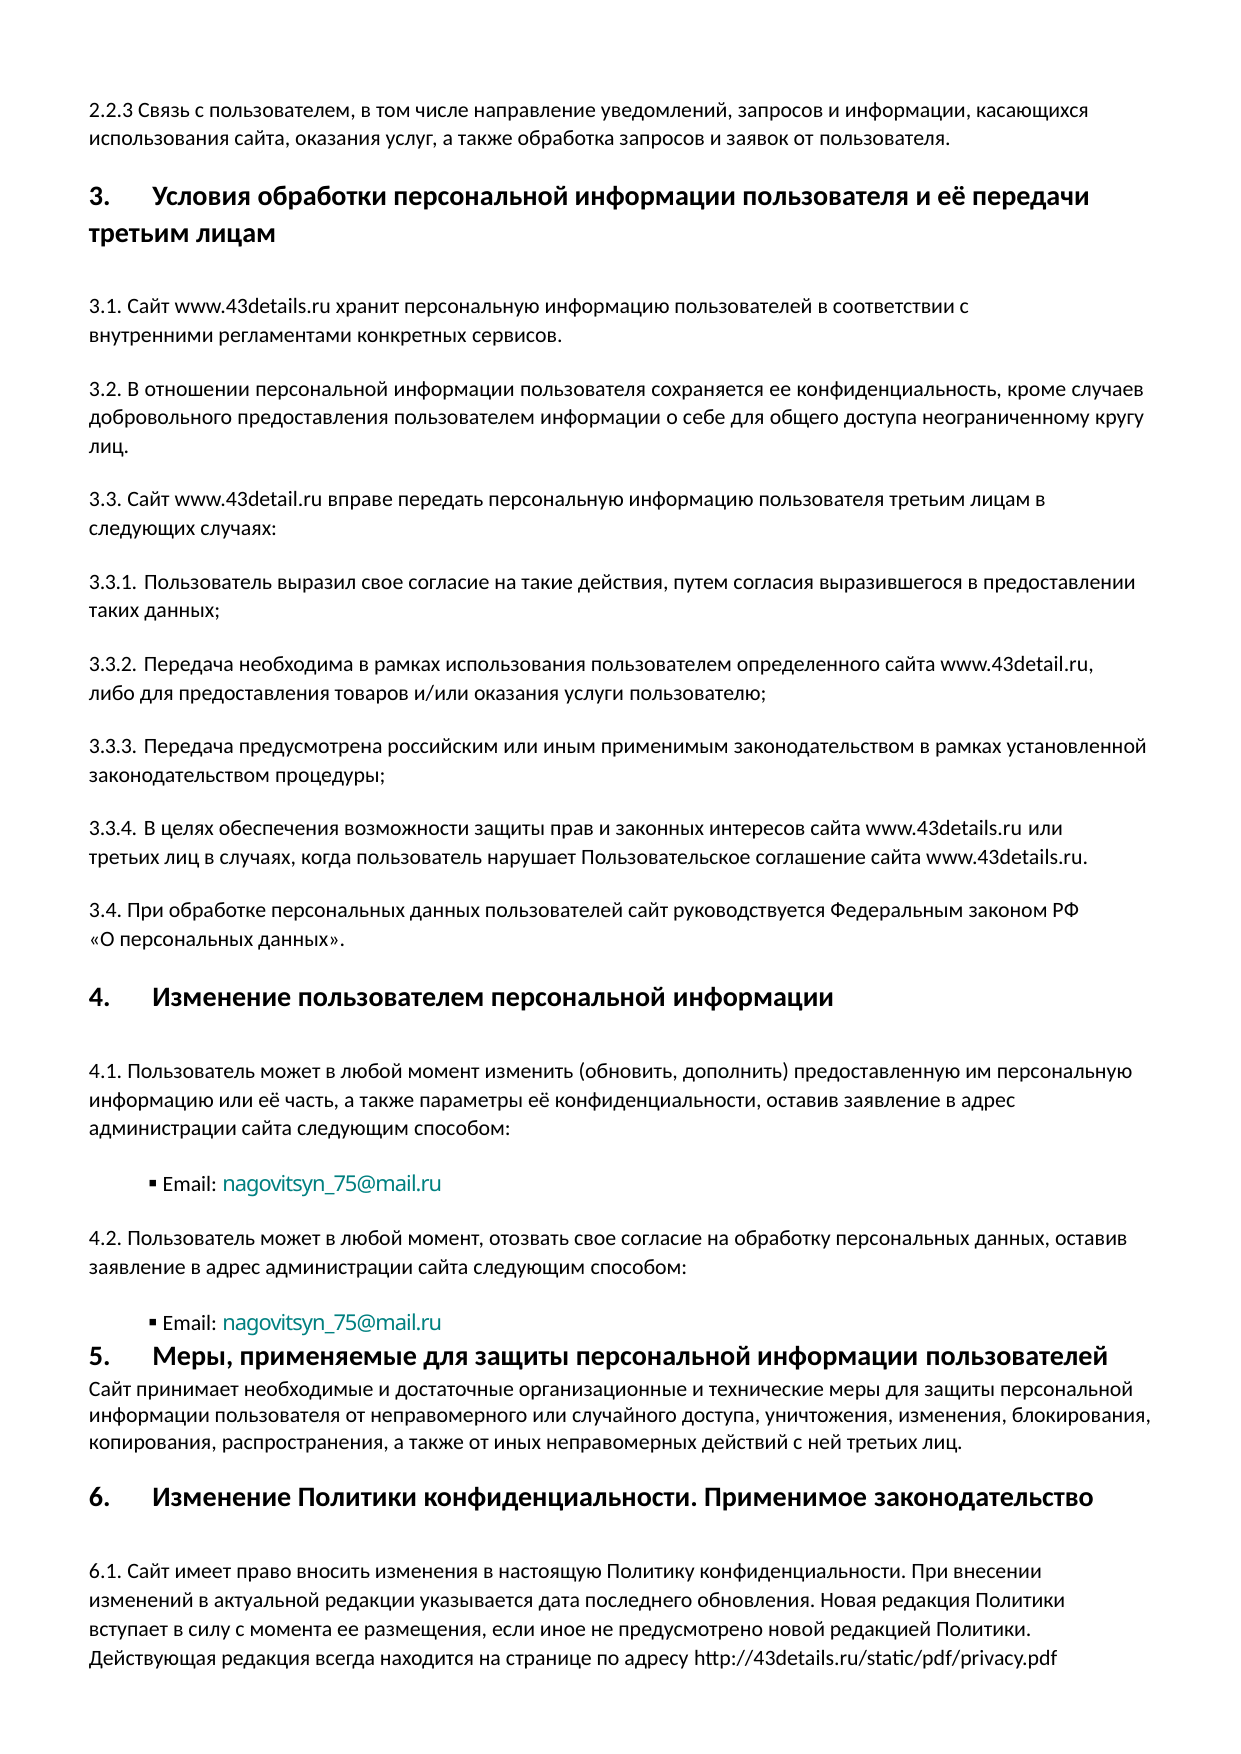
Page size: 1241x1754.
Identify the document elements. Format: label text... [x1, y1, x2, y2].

subtitle Изменение пользователем персональной информации [89, 979, 1161, 1013]
text 3.4. При обработке персональных данных пользователей сайт руководствуется Федеральным законом РФ «О персональных данных». [89, 897, 1089, 952]
list Сайт www.43details.ru хранит персональную информацию пользователей в соответствии с внутренними регламентами конкретных сервисов. [89, 292, 1068, 348]
subtitle Сайт принимает необходимые и достаточные организационные и технические меры для защиты персональной информации пользователя от неправомерного или случайного доступа, уничтожения, изменения, блокирования, копирования, распространения, а также от иных неправомерных действий с ней третьих лиц. [89, 1375, 1161, 1455]
list Email: nagovitsyn_75@mail.ru [148, 1306, 1161, 1336]
subtitle Условия обработки персональной информации пользователя и её передачи третьим лицам [89, 177, 1104, 249]
list Пользователь может в любой момент изменить (обновить, дополнить) предоставленную им персональную информацию или её часть, а также параметры её конфиденциальности, оставив заявление в адрес администрации сайта следующим способом: [89, 1057, 1136, 1141]
subtitle Меры, применяемые для защиты персональной информации пользователей [89, 1338, 1161, 1373]
list Пользователь выразил свое согласие на такие действия, путем согласия выразившегося в предоставлении таких данных; [89, 568, 1140, 623]
list Передача необходима в рамках использования пользователем определенного сайта www.43detail.ru, либо для предоставления товаров и/или оказания услуги пользователю; [89, 650, 1130, 705]
list Email: nagovitsyn_75@mail.ru [148, 1168, 1161, 1197]
list Передача предусмотрена российским или иным применимым законодательством в рамках установленной законодательством процедуры; [89, 732, 1150, 788]
list В целях обеспечения возможности защиты прав и законных интересов сайта www.43details.ru или третьих лиц в случаях, когда пользователь нарушает Пользовательское соглашение сайта www.43details.ru. [89, 814, 1138, 870]
list Сайт www.43detail.ru вправе передать персональную информацию пользователя третьим лицам в следующих случаях: [89, 486, 1138, 541]
list Сайт имеет право вносить изменения в настоящую Политику конфиденциальности. При внесении изменений в актуальной редакции указывается дата последнего обновления. Новая редакция Политики вступает в силу с момента ее размещения, если иное не предусмотрено новой редакцией Политики. Действующая редакция всегда находится на странице по адресу http://43details.ru/static/pdf/privacy.pdf [89, 1558, 1083, 1671]
subtitle Изменение Политики конфиденциальности. Применимое законодательство [89, 1479, 1161, 1514]
list 2.2.3 Связь с пользователем, в том числе направление уведомлений, запросов и информации, касающихся использования сайта, оказания услуг, а также обработка запросов и заявок от пользователя. [89, 96, 1092, 151]
list Пользователь может в любой момент, отозвать свое согласие на обработку персональных данных, оставив заявление в адрес администрации сайта следующим способом: [89, 1224, 1132, 1280]
list В отношении персональной информации пользователя сохраняется ее конфиденциальность, кроме случаев добровольного предоставления пользователем информации о себе для общего доступа неограниченному кругу лиц. [89, 375, 1145, 459]
